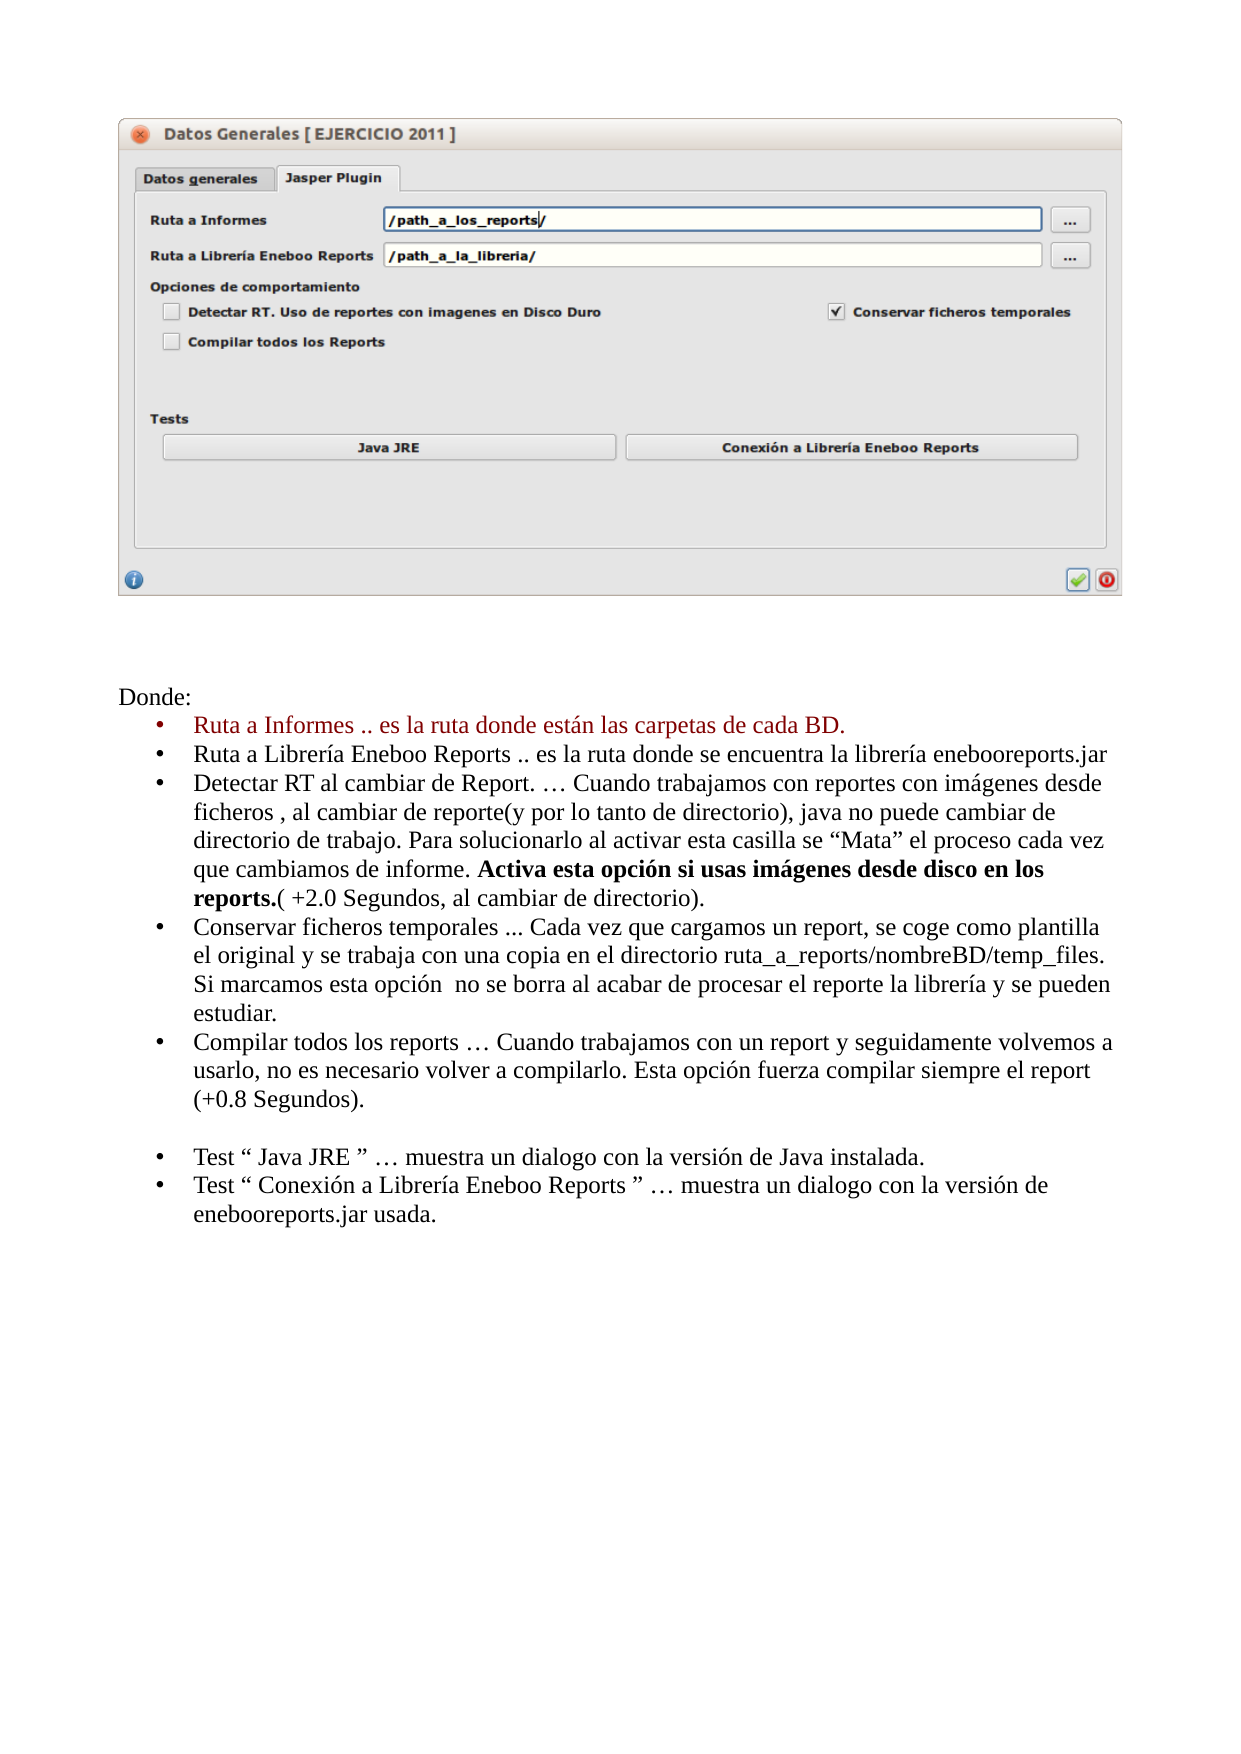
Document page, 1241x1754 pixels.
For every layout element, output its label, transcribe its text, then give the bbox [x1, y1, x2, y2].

list Test “ Conexión a Librería Eneboo Reports ” … muestra un dialogo con la versión de enebooreports.jar usada. [156, 1170, 1122, 1228]
list Compilar todos los reports … Cuando trabajamos con un report y seguidamente volvemos a usarlo, no es necesario volver a compilarlo. Esta opción fuerza compilar siempre el report (+0.8 Segundos). [156, 1027, 1122, 1113]
list Detectar RT al cambiar de Report. … Cuando trabajamos con reportes con imágenes desde ficheros , al cambiar de reporte(y por lo tanto de directorio), java no puede cambiar de directorio de trabajo. Para solucionarlo al activar esta casilla se “Mata” el proceso cada vez que cambiamos de informe. Activa esta opción si usas imágenes desde disco en los reports.( +2.0 Segundos, al cambiar de directorio). [156, 768, 1122, 912]
list Ruta a Librería Eneboo Reports .. es la ruta donde se encuentra la librería enebooreports.jar [156, 739, 1122, 768]
list Test “ Java JRE ” … muestra un dialogo con la versión de Java instalada. [156, 1142, 1122, 1170]
text Donde: [118, 682, 1122, 710]
picture [118, 118, 1123, 596]
list Conservar ficheros temporales ... Cada vez que cargamos un report, se coge como plantilla el original y se trabaja con una copia en el directorio ruta_a_reports/nombreBD/temp_files. Si marcamos esta opción no se borra al acabar de procesar el reporte la librería y se pueden estudiar. [156, 912, 1122, 1027]
list Ruta a Informes .. es la ruta donde están las carpetas de cada BD. [156, 710, 1122, 739]
